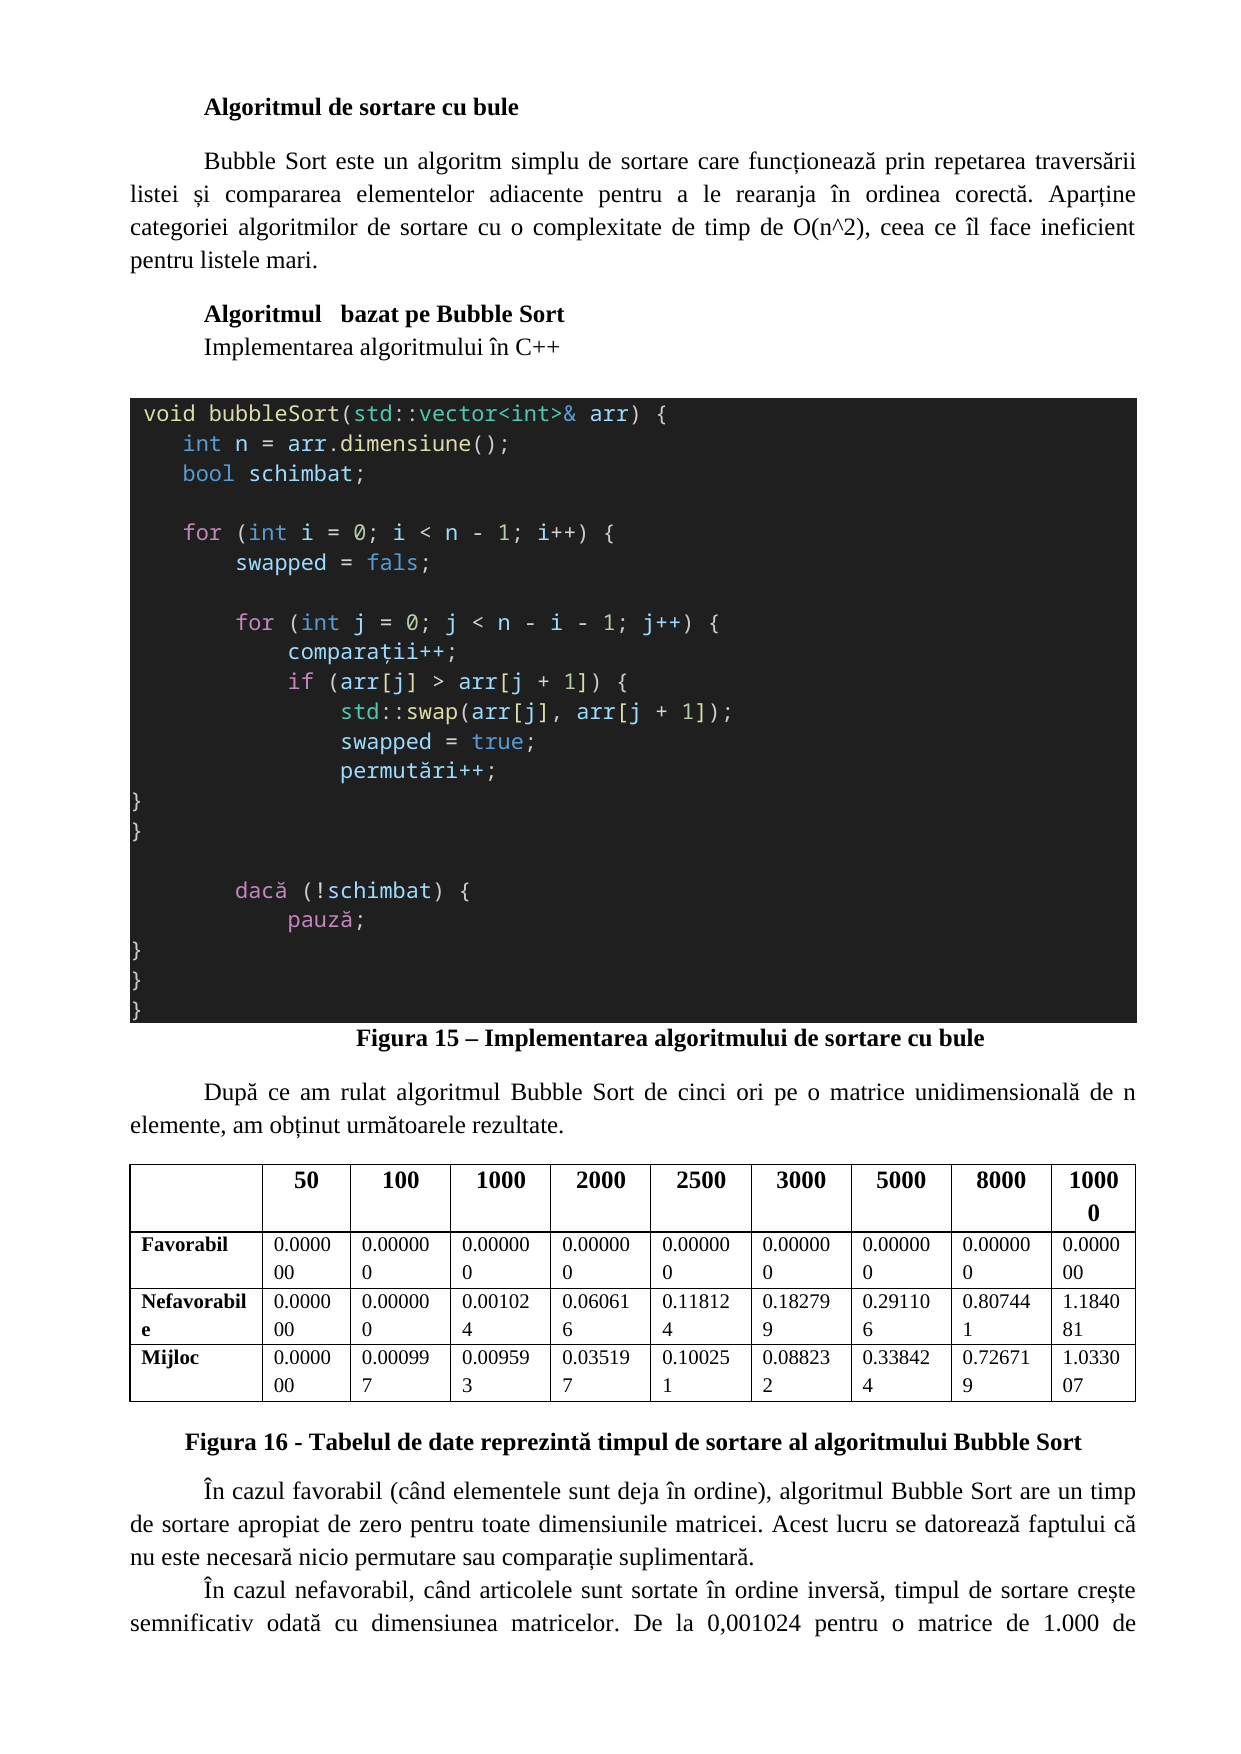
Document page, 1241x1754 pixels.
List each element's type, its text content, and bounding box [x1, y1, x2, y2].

table_cell Favorabil [131, 1233, 262, 1288]
table_cell 0.000000 [752, 1233, 851, 1288]
text std::swap(arr[j], arr[j + 1]); [130, 696, 1137, 726]
table_cell 0.000000 [1052, 1233, 1135, 1288]
text Implementarea algoritmului în C++ [130, 332, 1137, 361]
text if (arr[j] > arr[j + 1]) { [130, 666, 1137, 696]
text } [130, 934, 1137, 964]
table_cell 0.000000 [263, 1233, 350, 1288]
table_cell Mijloc [131, 1345, 262, 1401]
table_cell 0.726719 [952, 1345, 1051, 1401]
table_cell 0.291106 [852, 1289, 951, 1344]
table_cell 0.807441 [952, 1289, 1051, 1344]
table_header [131, 1165, 262, 1231]
table_header 8000 [952, 1165, 1051, 1231]
text Figura 15 – Implementarea algoritmului de sortare cu bule [130, 1023, 1137, 1052]
table_cell 0.088232 [752, 1345, 851, 1401]
table_cell 0.182799 [752, 1289, 851, 1344]
table_header 5000 [852, 1165, 951, 1231]
table_header 1000 [451, 1165, 550, 1231]
text for (int j = 0; j < n - i - 1; j++) { [130, 606, 1137, 636]
table_header 3000 [752, 1165, 851, 1231]
text Algoritmul bazat pe Bubble Sort [130, 299, 1137, 328]
text } [130, 785, 1137, 815]
table_cell 0.000000 [852, 1233, 951, 1288]
table_cell 0.100251 [651, 1345, 751, 1401]
text swapped = true; [130, 726, 1137, 755]
text După ce am rulat algoritmul Bubble Sort de cinci ori pe o matrice unidimensională de n elemente, am obținut următoarele rezultate. [130, 1077, 1137, 1139]
text În cazul favorabil (când elementele sunt deja în ordine), algoritmul Bubble Sort are un timp de sortare apropiat de zero pentru toate dimensiunile matricei. Acest lucru se datorează faptului că nu este necesară nicio permutare sau comparație suplimentară. [130, 1476, 1137, 1571]
table_cell 0.009593 [451, 1345, 550, 1401]
text swapped = fals; [130, 547, 1137, 577]
table_header 50 [263, 1165, 350, 1231]
text comparații++; [130, 636, 1137, 666]
text bool schimbat; [130, 457, 1137, 487]
table_cell 0.000000 [351, 1289, 450, 1344]
text void bubbleSort(std::vector<int>& arr) { [130, 398, 1137, 428]
table_cell 1.184081 [1052, 1289, 1135, 1344]
table_cell 0.000000 [351, 1233, 450, 1288]
table_cell 0.060616 [551, 1289, 650, 1344]
table_cell 1.033007 [1052, 1345, 1135, 1401]
table_cell 0.000000 [952, 1233, 1051, 1288]
table_cell 0.001024 [451, 1289, 550, 1344]
table_header 10000 [1052, 1165, 1135, 1231]
text permutări++; [130, 755, 1137, 785]
text Algoritmul de sortare cu bule [130, 92, 1137, 121]
text int n = arr.dimensiune(); [130, 428, 1137, 457]
table_header 2500 [651, 1165, 751, 1231]
table_cell 0.000000 [263, 1345, 350, 1401]
text Bubble Sort este un algoritm simplu de sortare care funcționează prin repetarea traversării listei și compararea elementelor adiacente pentru a le rearanja în ordinea corectă. Aparține categoriei algoritmilor de sortare cu o complexitate de timp de O(n^2), ceea ce îl face ineficient pentru listele mari. [130, 146, 1137, 274]
table_cell Nefavorabile [131, 1289, 262, 1344]
text Figura 16 - Tabelul de date reprezintă timpul de sortare al algoritmului Bubble Sort [130, 1427, 1137, 1456]
table_cell 0.000000 [451, 1233, 550, 1288]
table_cell 0.035197 [551, 1345, 650, 1401]
text dacă (!schimbat) { [130, 874, 1137, 904]
table_cell 0.118124 [651, 1289, 751, 1344]
text În cazul nefavorabil, când articolele sunt sortate în ordine inversă, timpul de sortare crește semnificativ odată cu dimensiunea matricelor. De la 0,001024 pentru o matrice de 1.000 de [130, 1576, 1137, 1637]
table_cell 0.338424 [852, 1345, 951, 1401]
text pauză; [130, 904, 1137, 934]
table_cell 0.000000 [263, 1289, 350, 1344]
text } [130, 994, 1137, 1023]
table_cell 0.000000 [651, 1233, 751, 1288]
table_cell 0.000997 [351, 1345, 450, 1401]
text } [130, 964, 1137, 994]
text } [130, 815, 1137, 845]
text for (int i = 0; i < n - 1; i++) { [130, 517, 1137, 547]
table_header 100 [351, 1165, 450, 1231]
table_header 2000 [551, 1165, 650, 1231]
table_cell 0.000000 [551, 1233, 650, 1288]
